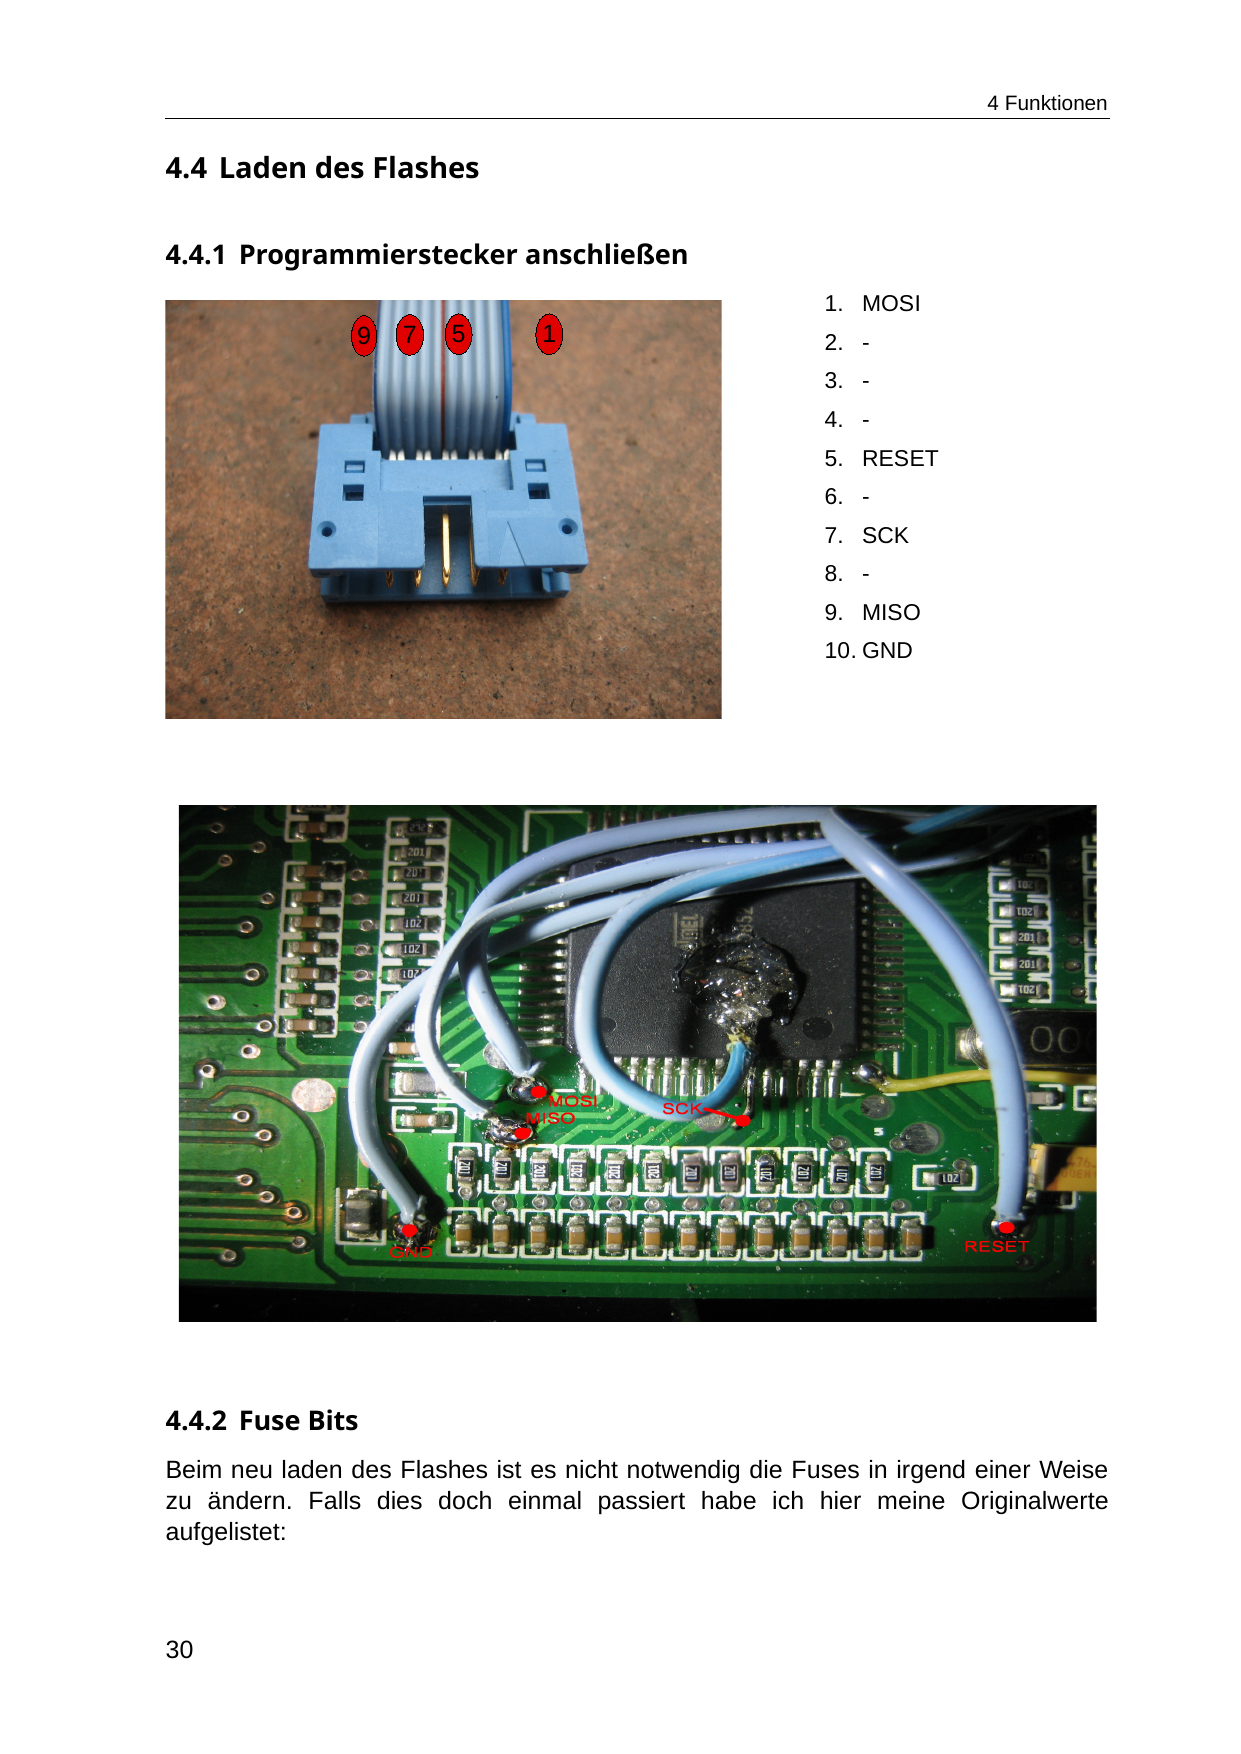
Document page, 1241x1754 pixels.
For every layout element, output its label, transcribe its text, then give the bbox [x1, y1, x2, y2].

subtitle Laden des Flashes [165, 147, 1110, 187]
picture [178, 805, 1097, 1322]
table_header MOSI - - - RESET - SCK - MISO GND [758, 291, 1110, 744]
subtitle Programmierstecker anschließen [165, 235, 1110, 272]
table_header [165, 719, 757, 744]
text Beim neu laden des Flashes ist es nicht notwendig die Fuses in irgend einer Weise zu ändern. Falls dies doch einmal passiert habe ich hier meine Originalwerte aufgelistet: [165, 1456, 1110, 1546]
table_header [165, 291, 757, 718]
subtitle Fuse Bits [165, 1401, 1110, 1438]
picture [165, 300, 722, 719]
